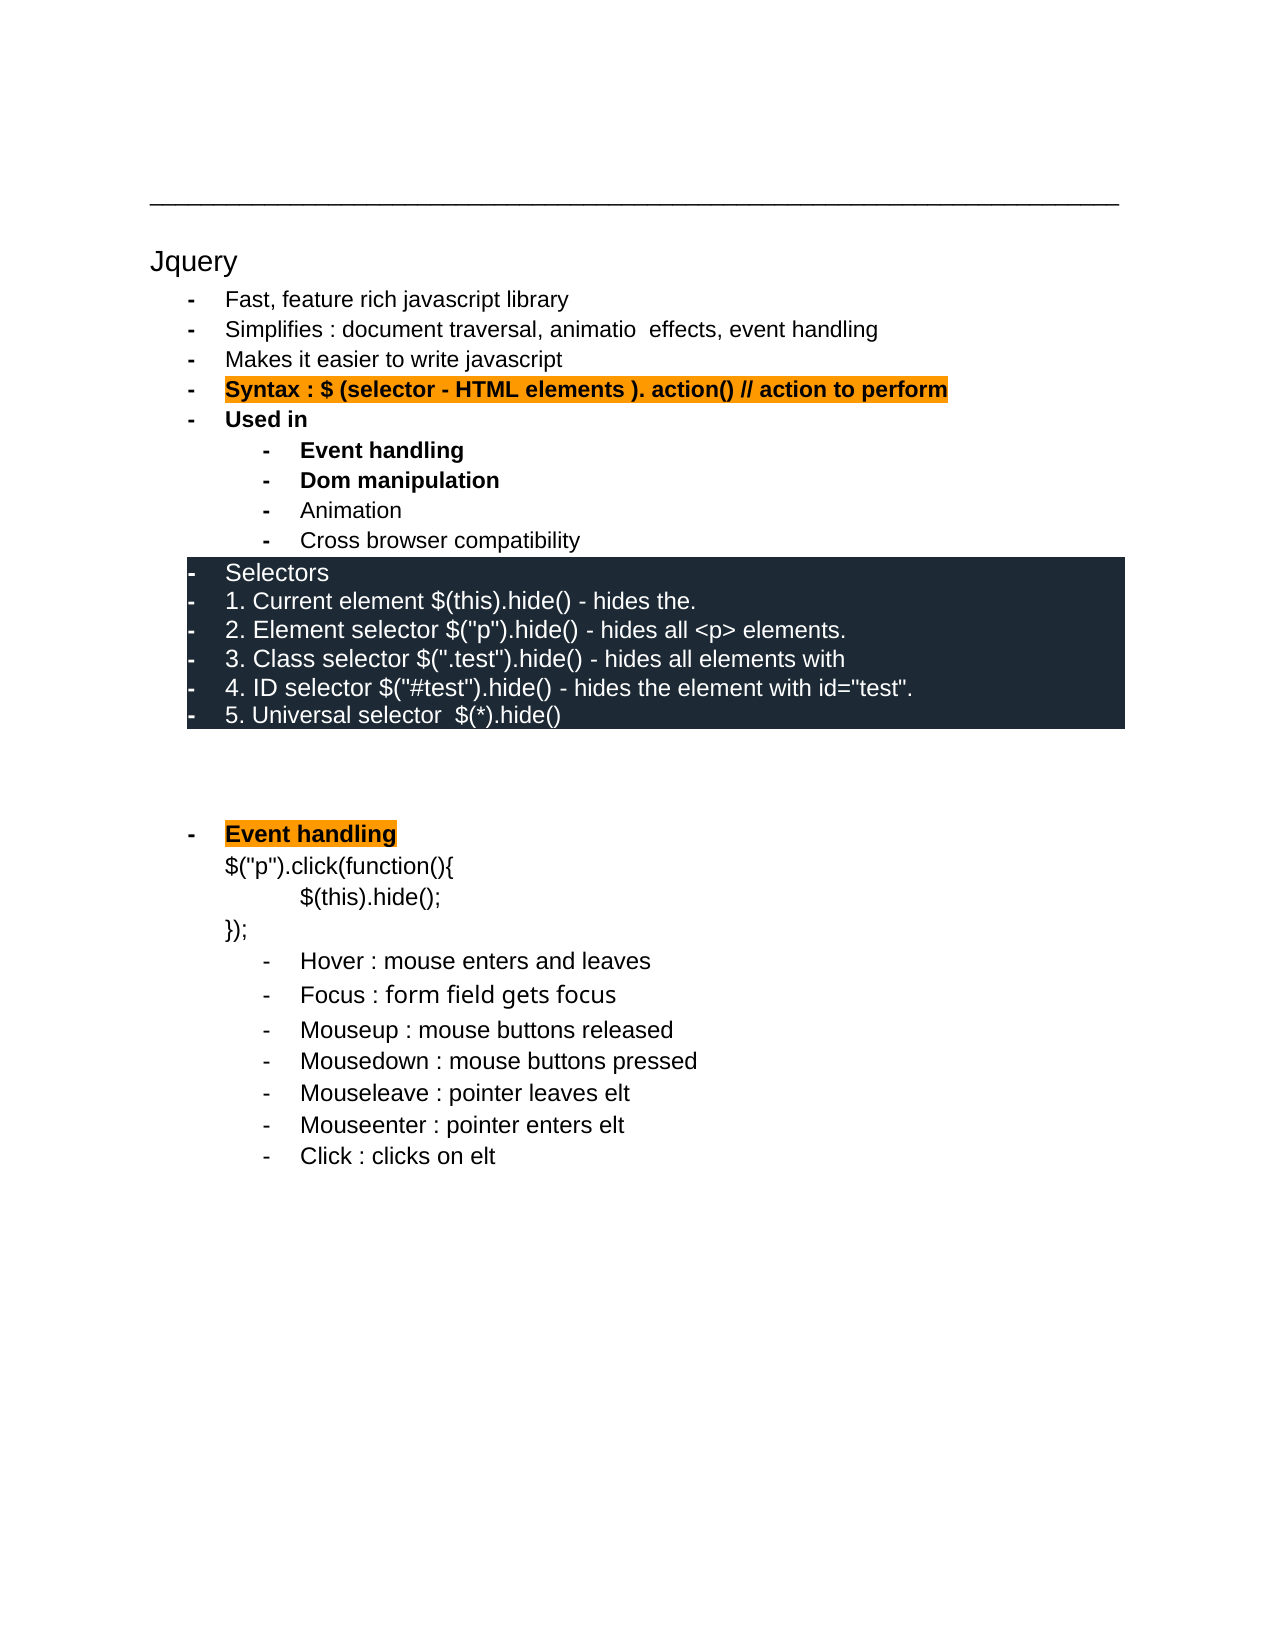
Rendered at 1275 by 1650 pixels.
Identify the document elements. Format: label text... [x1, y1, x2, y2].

list Dom manipulation [262, 467, 1125, 493]
list Event handling [187, 820, 1125, 847]
list Makes it easier to write javascript [187, 346, 1125, 372]
list Mousedown : mouse buttons pressed [262, 1047, 1125, 1075]
list 1. Current element $(this).hide() - hides the. [187, 586, 1125, 615]
text $(this).hide(); [150, 883, 1125, 911]
list Cross browser compatibility [262, 527, 1125, 554]
list Click : clicks on elt [262, 1142, 1125, 1170]
list Mouseenter : pointer enters elt [262, 1111, 1125, 1138]
list Event handling [262, 437, 1125, 463]
list 2. Element selector $("p").hide() - hides all <p> elements. [187, 615, 1125, 644]
list Simplifies : document traversal, animatio effects, event handling [187, 316, 1125, 342]
list Fast, feature rich javascript library [187, 286, 1125, 312]
list Used in [187, 406, 1125, 433]
list Mouseleave : pointer leaves elt [262, 1079, 1125, 1107]
text $("p").click(function(){ [150, 852, 1125, 879]
list Mouseup : mouse buttons released [262, 1016, 1125, 1043]
text }); [225, 915, 1125, 942]
list Focus : form field gets focus [262, 978, 1125, 1011]
list Hover : mouse enters and leaves [262, 947, 1125, 974]
list 5. Universal selector $(*).hide() [187, 701, 1125, 729]
list Selectors [187, 557, 1125, 586]
text ____________________________________________________________________________ [150, 180, 1125, 207]
list 4. ID selector $("#test").hide() - hides the element with id="test". [187, 672, 1125, 701]
subtitle Jquery [150, 244, 1125, 277]
list 3. Class selector $(".test").hide() - hides all elements with [187, 644, 1125, 672]
list Syntax : $ (selector - HTML elements ). action() // action to perform [187, 376, 1125, 403]
list Animation [262, 497, 1125, 523]
